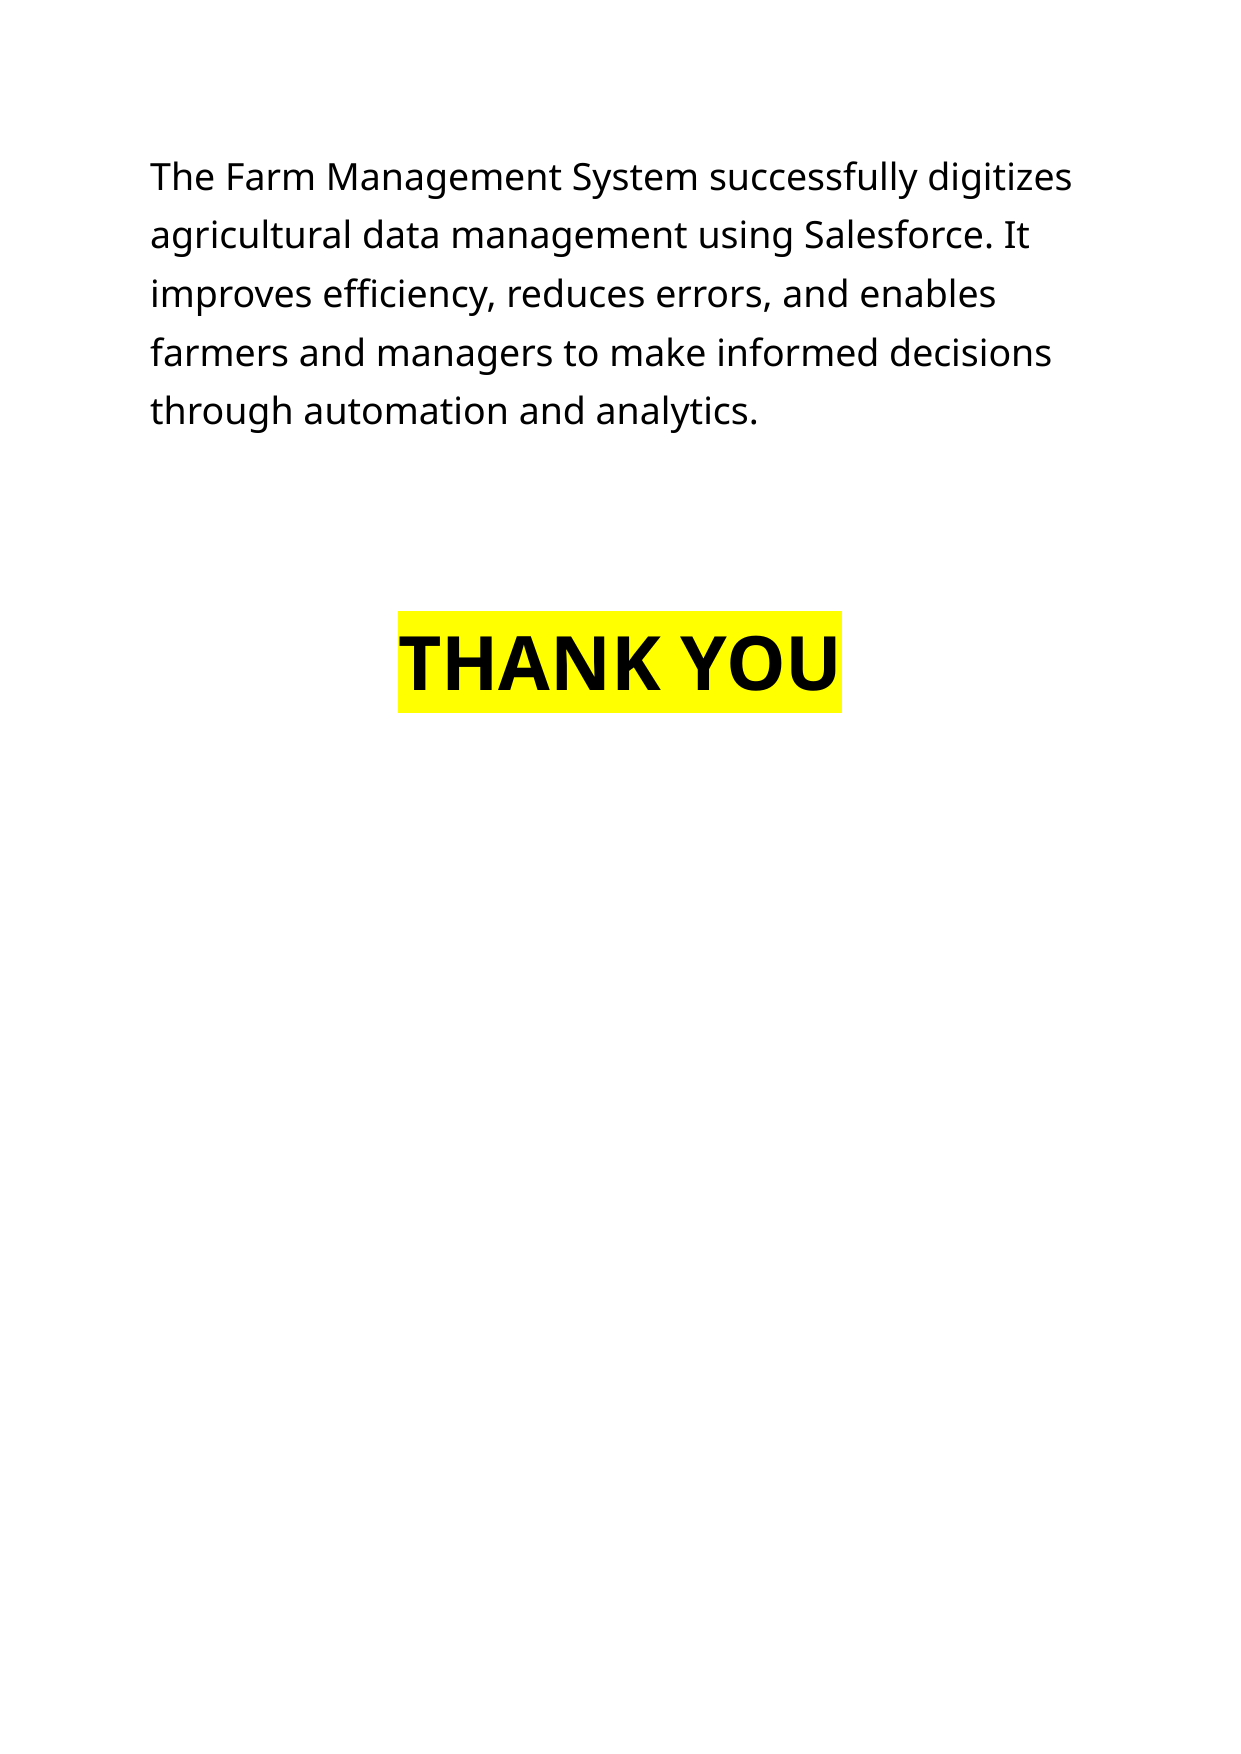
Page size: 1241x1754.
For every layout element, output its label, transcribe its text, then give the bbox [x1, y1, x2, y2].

text THANK YOU [150, 611, 1090, 713]
text The Farm Management System successfully digitizes agricultural data management using Salesforce. It improves efficiency, reduces errors, and enables farmers and managers to make informed decisions through automation and analytics. [150, 150, 1090, 436]
